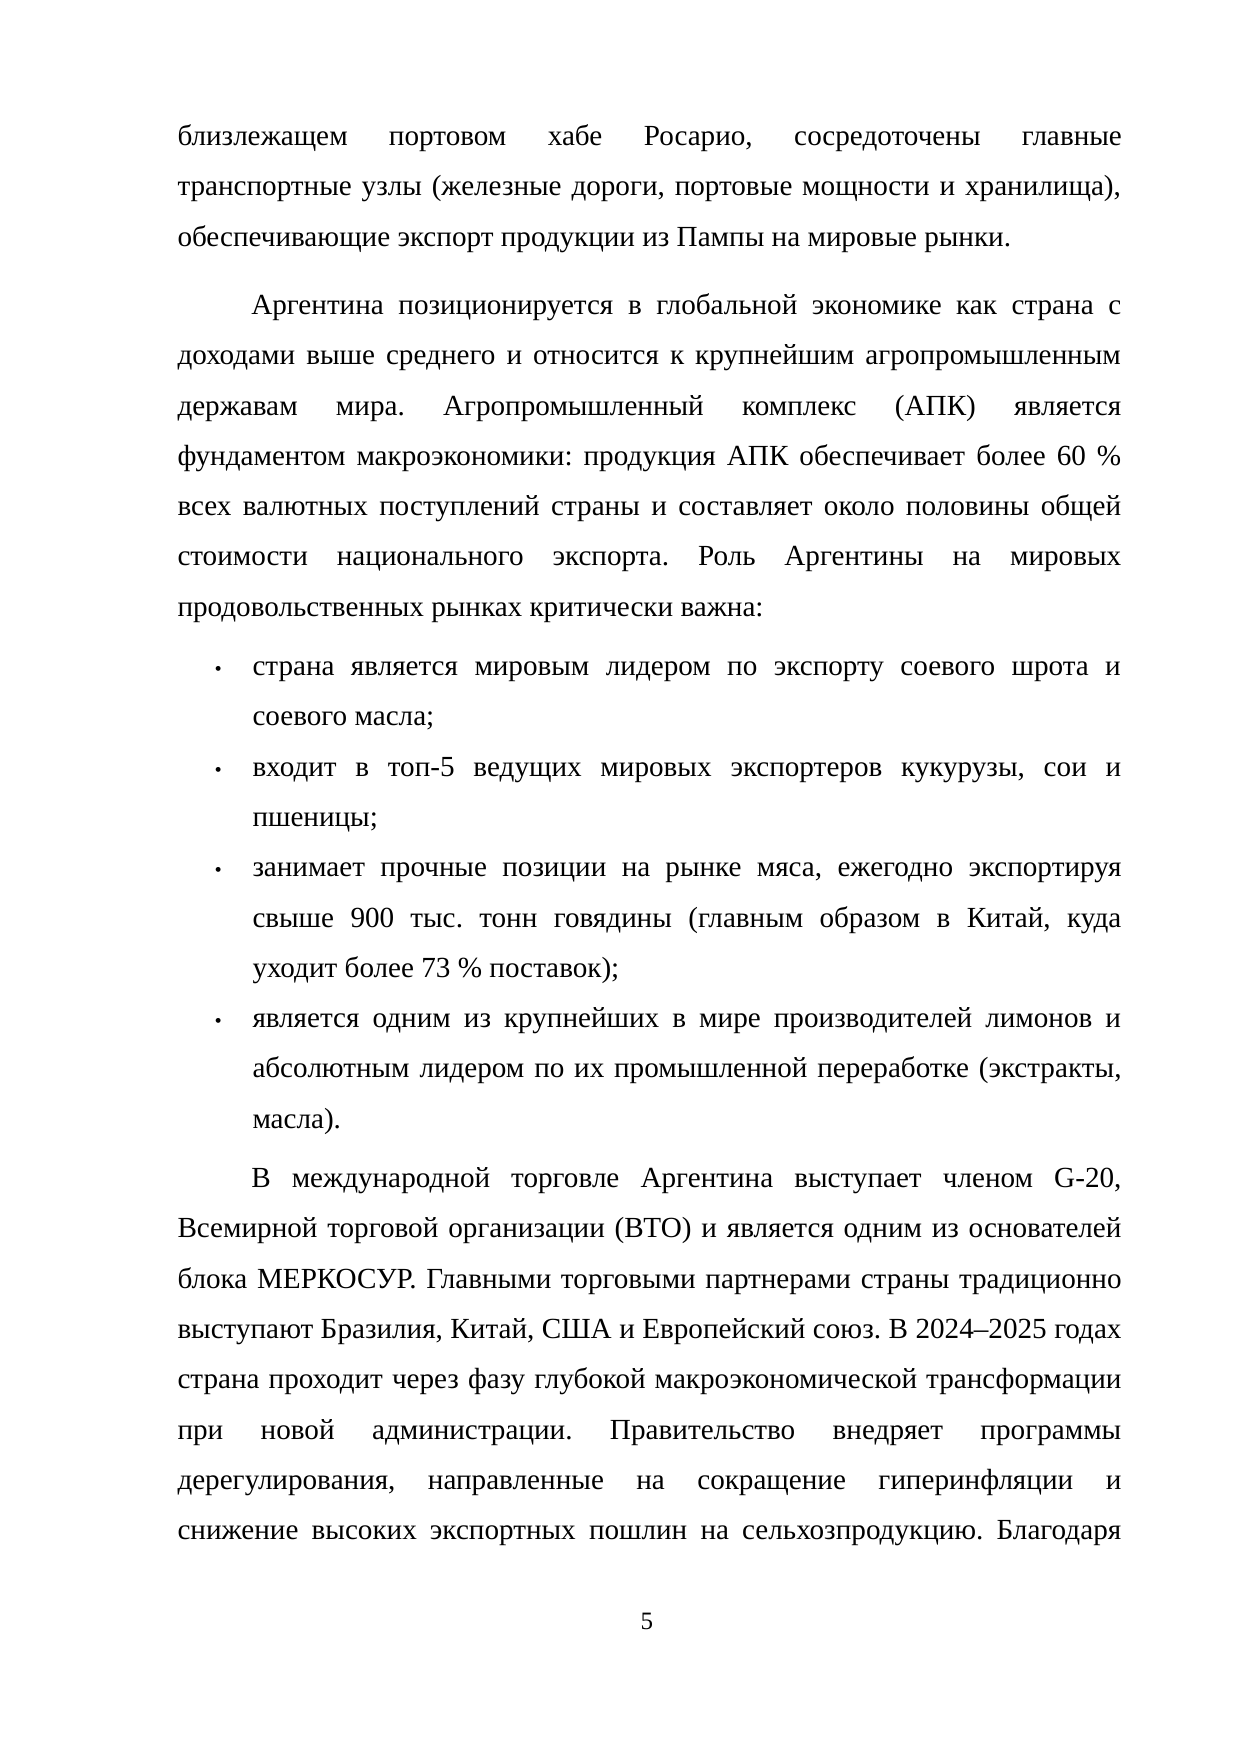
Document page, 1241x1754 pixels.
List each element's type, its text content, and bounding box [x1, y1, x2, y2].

list занимает прочные позиции на рынке мяса, ежегодно экспортируя свыше 900 тыс. тонн говядины (главным образом в Китай, куда уходит более 73 % поставок); [215, 849, 1122, 983]
list является одним из крупнейших в мире производителей лимонов и абсолютным лидером по их промышленной переработке (экстракты, масла). [215, 1000, 1122, 1134]
text Аргентина позиционируется в глобальной экономике как страна с доходами выше среднего и относится к крупнейшим агропромышленным державам мира. Агропромышленный комплекс (АПК) является фундаментом макроэкономики: продукция АПК обеспечивает более 60 % всех валютных поступлений страны и составляет около половины общей стоимости национального экспорта. Роль Аргентины на мировых продовольственных рынках критически важна: [177, 287, 1122, 622]
list страна является мировым лидером по экспорту соевого шрота и соевого масла; [215, 648, 1122, 732]
text близлежащем портовом хабе Росарио, сосредоточены главные транспортные узлы (железные дороги, портовые мощности и хранилища), обеспечивающие экспорт продукции из Пампы на мировые рынки. [177, 118, 1122, 252]
list входит в топ-5 ведущих мировых экспортеров кукурузы, сои и пшеницы; [215, 749, 1122, 833]
text В международной торговле Аргентина выступает членом G-20, Всемирной торговой организации (ВТО) и является одним из основателей блока МЕРКОСУР. Главными торговыми партнерами страны традиционно выступают Бразилия, Китай, США и Европейский союз. В 2024–2025 годах страна проходит через фазу глубокой макроэкономической трансформации при новой администрации. Правительство внедряет программы дерегулирования, направленные на сокращение гиперинфляции и снижение высоких экспортных пошлин на сельхозпродукцию. Благодаря [177, 1160, 1122, 1546]
